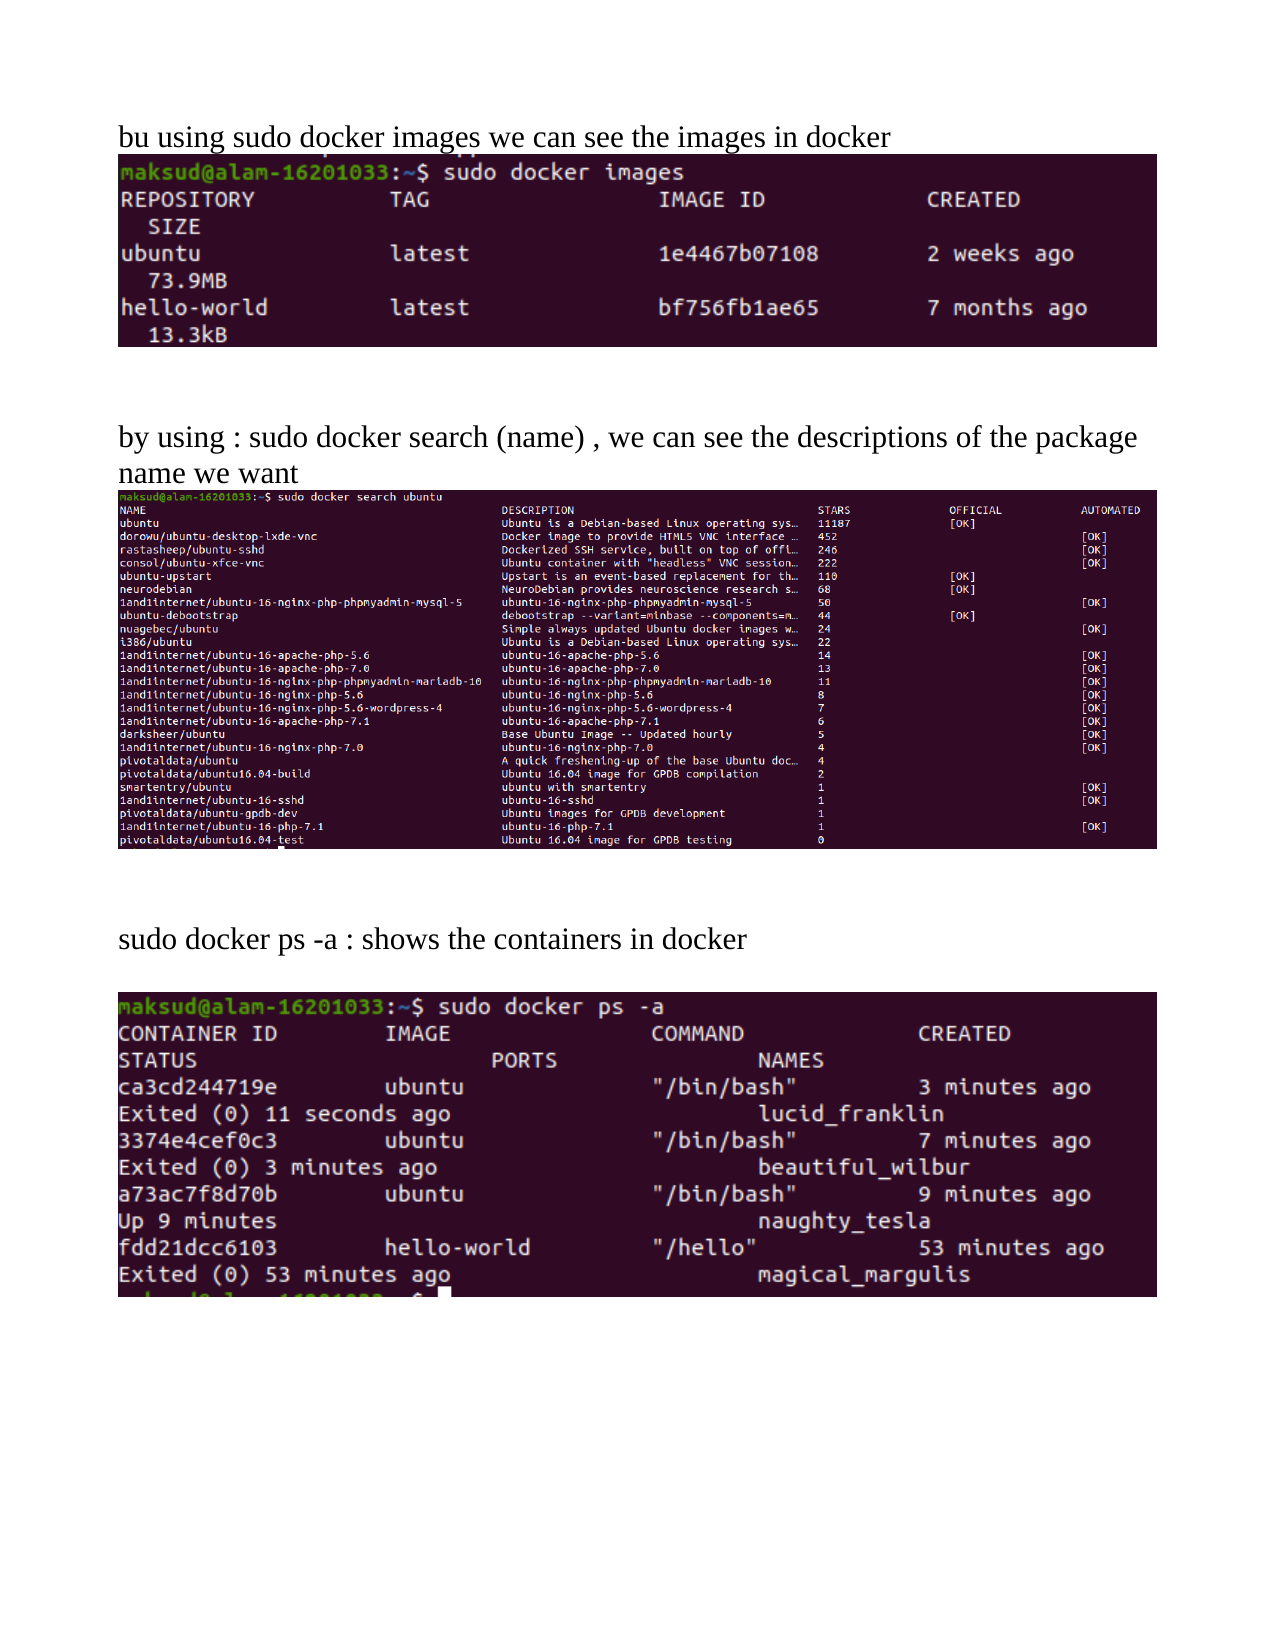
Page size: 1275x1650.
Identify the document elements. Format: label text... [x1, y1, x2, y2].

picture [118, 992, 1157, 1297]
text by using : sudo docker search (name) , we can see the descriptions of the package name we want [118, 418, 1157, 490]
picture [118, 154, 1157, 347]
text sudo docker ps -a : shows the containers in docker [118, 921, 1157, 957]
text bu using sudo docker images we can see the images in docker [118, 118, 1157, 154]
picture [118, 490, 1157, 849]
